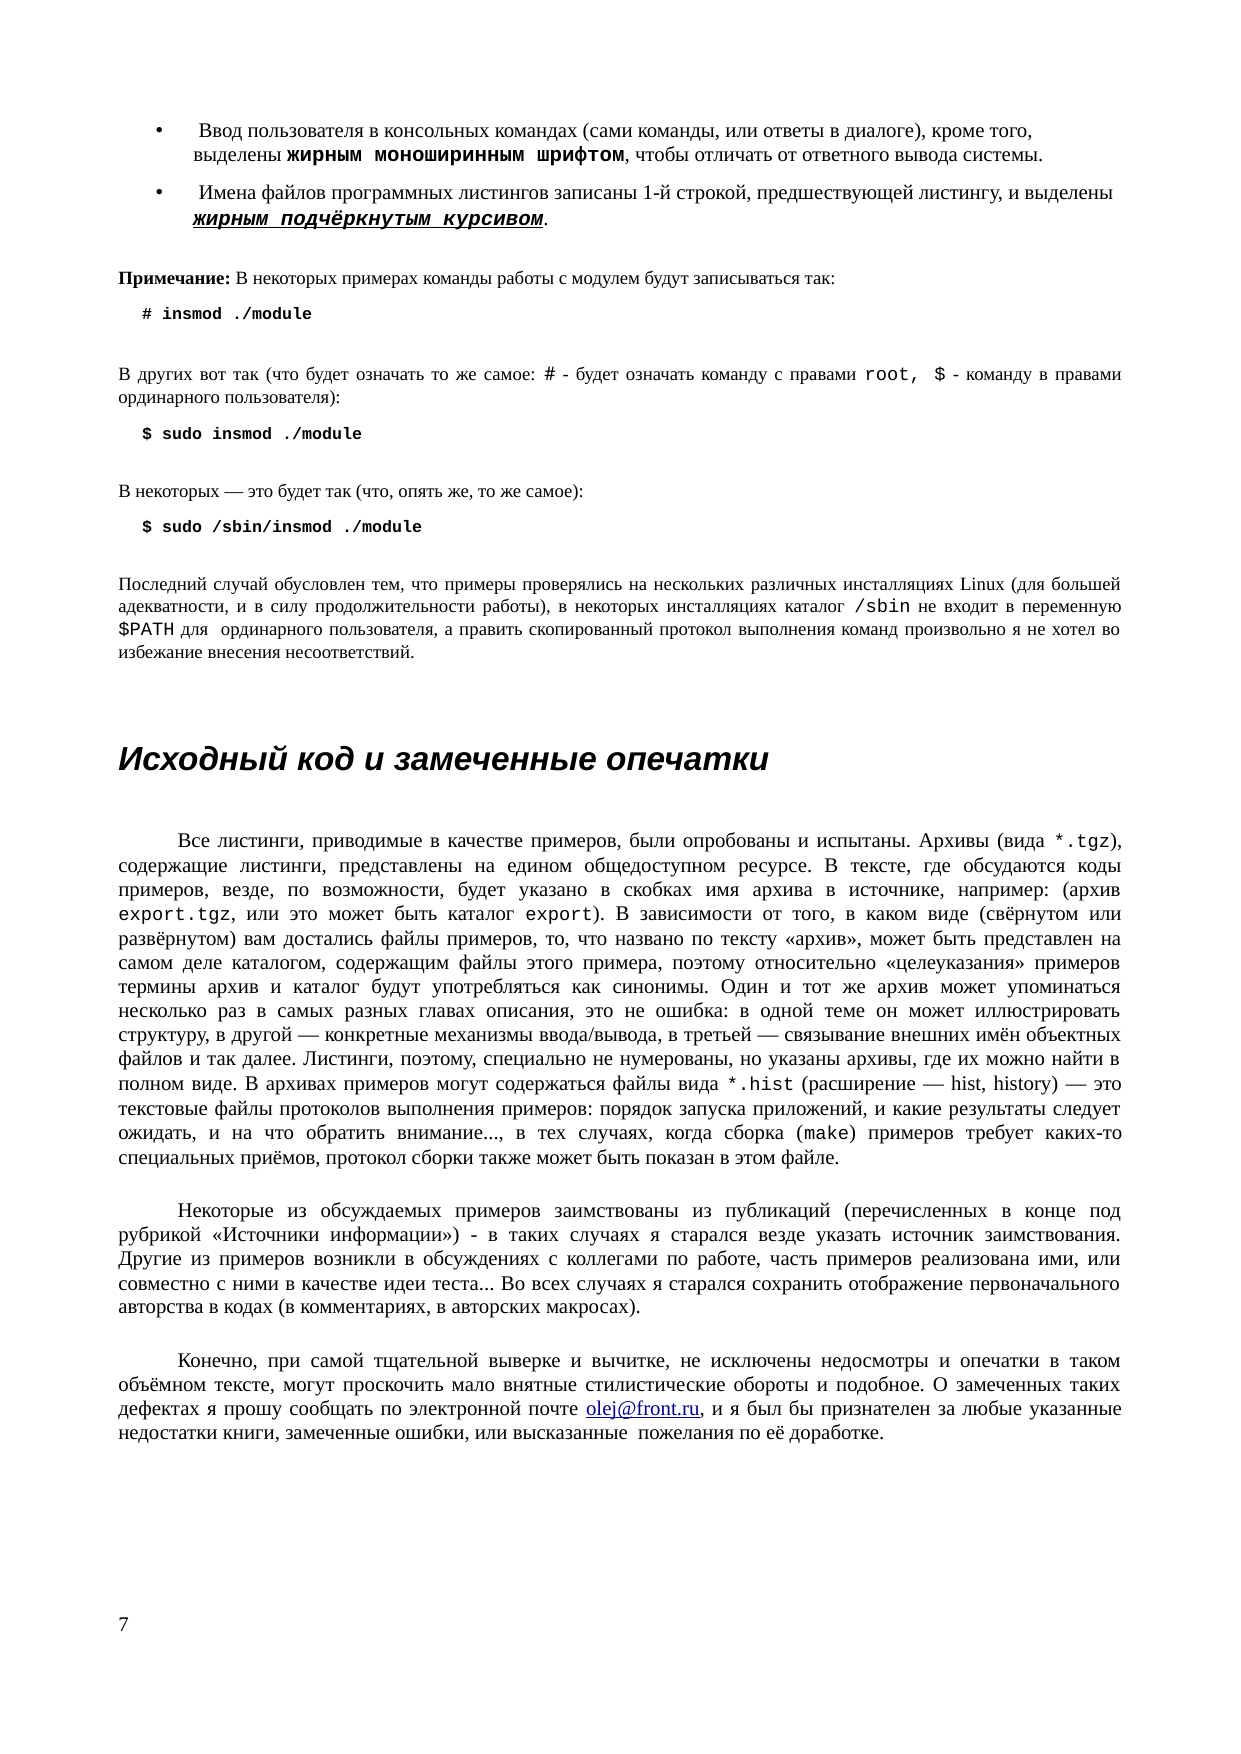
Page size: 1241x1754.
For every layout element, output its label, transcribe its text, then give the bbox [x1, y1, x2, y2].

text Примечание: В некоторых примерах команды работы с модулем будут записываться так: [118, 267, 1122, 288]
text Некоторые из обсуждаемых примеров заимствованы из публикаций (перечисленных в конце под рубрикой «Источники информации») - в таких случаях я старался везде указать источник заимствования. Другие из примеров возникли в обсуждениях с коллегами по работе, часть примеров реализована ими, или совместно с ними в качестве идеи теста... Во всех случаях я старался сохранить отображение первоначального авторства в кодах (в комментариях, в авторских макросах). [118, 1198, 1122, 1318]
list Имена файлов программных листингов записаны 1-й строкой, предшествующей листингу, и выделены жирным подчёркнутым курсивом. [156, 180, 1122, 231]
text $ sudo insmod ./module [142, 425, 1122, 444]
text Конечно, при самой тщательной выверке и вычитке, не исключены недосмотры и опечатки в таком объёмном тексте, могут проскочить мало внятные стилистические обороты и подобное. О замеченных таких дефектах я прошу сообщать по электронной почте olej@front.ru, и я был бы признателен за любые указанные недостатки книги, замеченные ошибки, или высказанные пожелания по её доработке. [118, 1348, 1122, 1444]
text В других вот так (что будет означать то же самое: # - будет означать команду с правами root, $ - команду в правами ординарного пользователя): [118, 360, 1122, 407]
list Ввод пользователя в консольных командах (сами команды, или ответы в диалоге), кроме того, выделены жирным моноширинным шрифтом, чтобы отличать от ответного вывода системы. [156, 118, 1122, 168]
text Последний случай обусловлен тем, что примеры проверялись на нескольких различных инсталляциях Linux (для большей адекватности, и в силу продолжительности работы), в некоторых инсталляциях каталог /sbin не входит в переменную $PATH для ординарного пользователя, а править скопированный протокол выполнения команд произвольно я не хотел во избежание внесения несоответствий. [118, 573, 1122, 662]
subtitle Исходный код и замеченные опечатки [118, 739, 1122, 778]
text В некоторых — это будет так (что, опять же, то же самое): [118, 479, 1122, 501]
text Все листинги, приводимые в качестве примеров, были опробованы и испытаны. Архивы (вида *.tgz), содержащие листинги, представлены на едином общедоступном ресурсе. В тексте, где обсудаются коды примеров, везде, по возможности, будет указано в скобках имя архива в источнике, например: (архив export.tgz, или это может быть каталог export). В зависимости от того, в каком виде (свёрнутом или развёрнутом) вам достались файлы примеров, то, что названо по тексту «архив», может быть представлен на самом деле каталогом, содержащим файлы этого примера, поэтому относительно «целеуказания» примеров термины архив и каталог будут употребляться как синонимы. Один и тот же архив может упоминаться несколько раз в самых разных главах описания, это не ошибка: в одной теме он может иллюстрировать структуру, в другой — конкретные механизмы ввода/вывода, в третьей — связывание внешних имён объектных файлов и так далее. Листинги, поэтому, специально не нумерованы, но указаны архивы, где их можно найти в полном виде. В архивах примеров могут содержаться файлы вида *.hist (расширение — hist, history) — это текстовые файлы протоколов выполнения примеров: порядок запуска приложений, и какие результаты следует ожидать, и на что обратить внимание..., в тех случаях, когда сборка (make) примеров требует каких-то специальных приёмов, протокол сборки также может быть показан в этом файле. [118, 828, 1122, 1169]
text $ sudo /sbin/insmod ./module [142, 519, 1122, 538]
text # insmod ./module [142, 306, 1122, 325]
